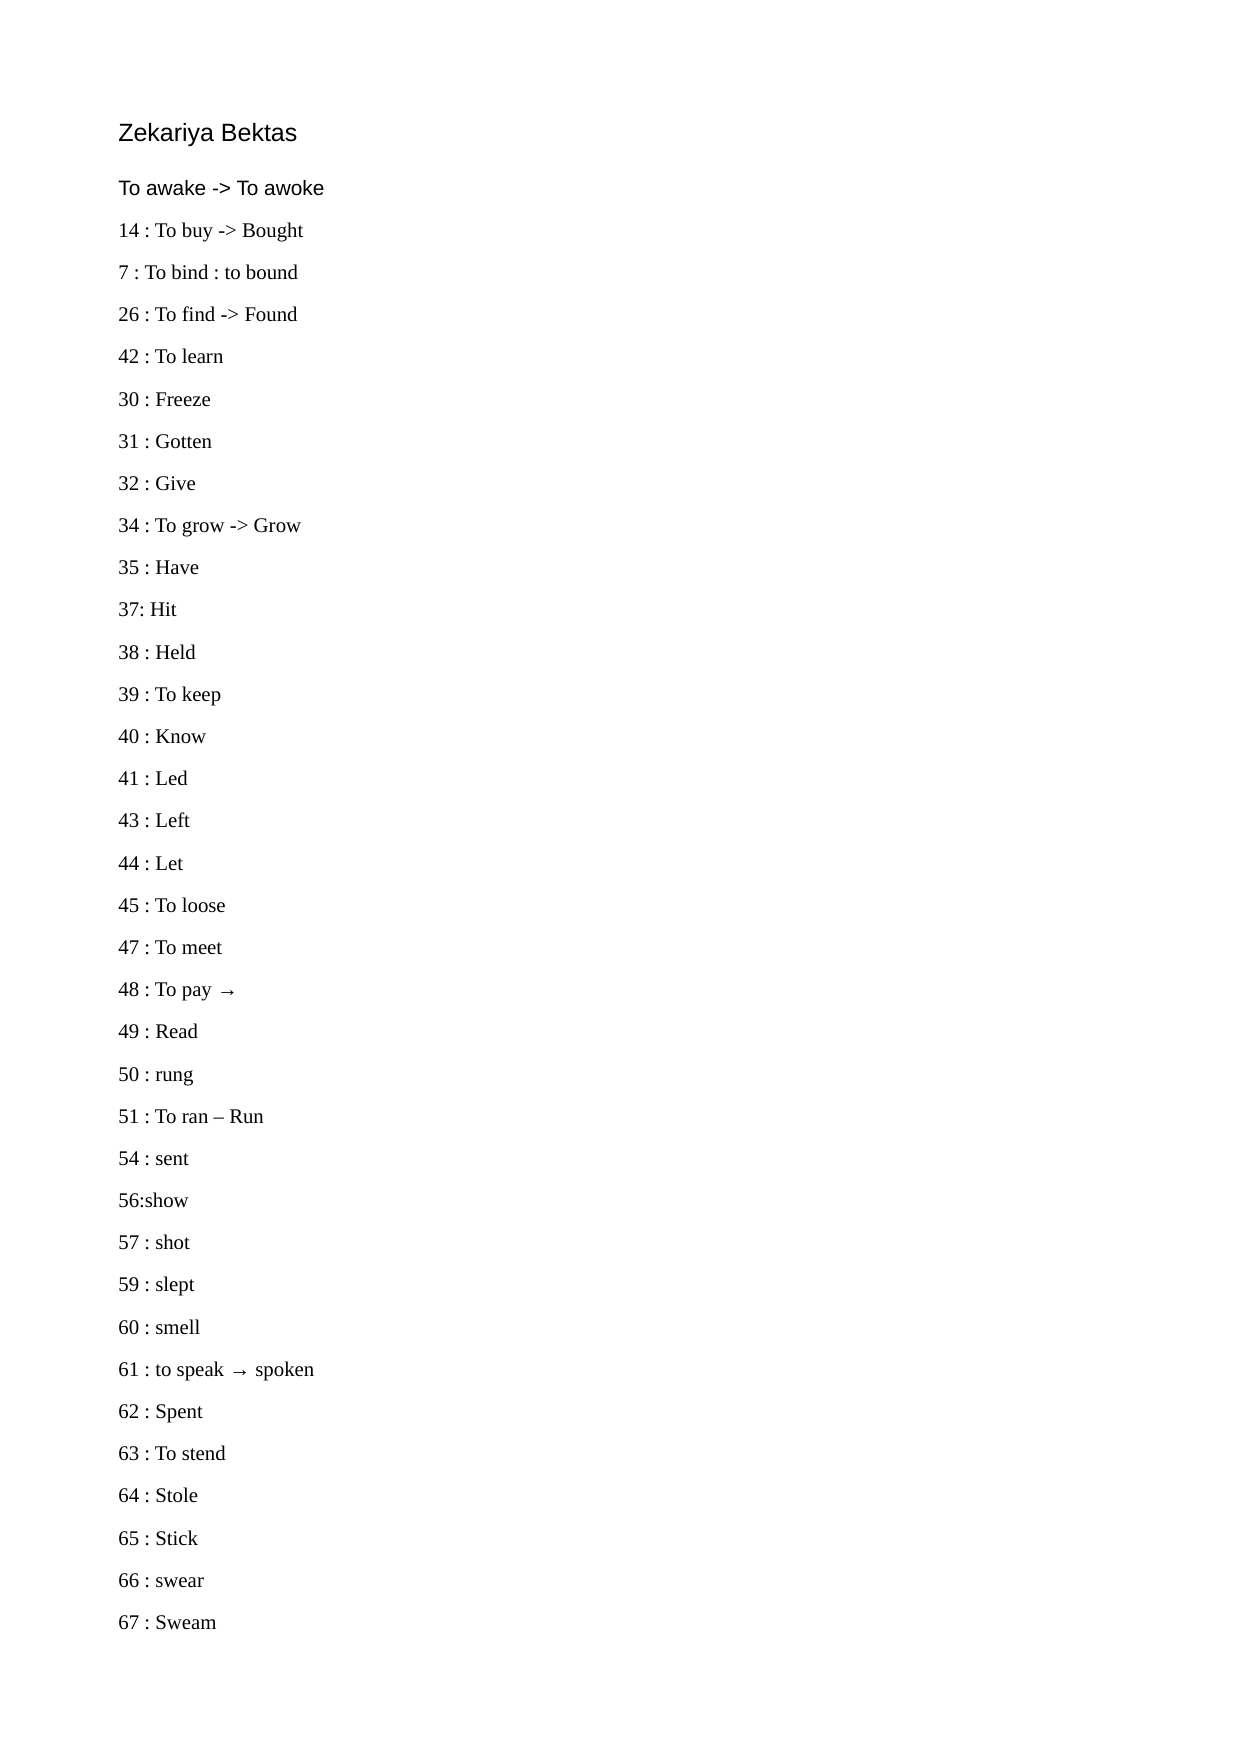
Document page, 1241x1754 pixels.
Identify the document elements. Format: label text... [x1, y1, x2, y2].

text 48 : To pay → [118, 977, 1122, 1001]
text 57 : shot [118, 1230, 1122, 1254]
text 42 : To learn [118, 344, 1122, 368]
text 66 : swear [118, 1568, 1122, 1592]
text 59 : slept [118, 1272, 1122, 1296]
text 41 : Led [118, 766, 1122, 790]
text 56:show [118, 1188, 1122, 1212]
text 40 : Know [118, 724, 1122, 748]
text Zekariya Bektas [118, 118, 1122, 147]
text 37: Hit [118, 597, 1122, 621]
text 63 : To stend [118, 1441, 1122, 1465]
text 43 : Left [118, 808, 1122, 832]
text 49 : Read [118, 1019, 1122, 1043]
text 44 : Let [118, 851, 1122, 874]
text To awake -> To awoke [118, 176, 1122, 199]
text 26 : To find -> Found [118, 302, 1122, 326]
text 60 : smell [118, 1314, 1122, 1339]
text 30 : Freeze [118, 386, 1122, 411]
text 34 : To grow -> Grow [118, 513, 1122, 537]
text 64 : Stole [118, 1483, 1122, 1507]
text 14 : To buy -> Bought [118, 218, 1122, 242]
text 62 : Spent [118, 1399, 1122, 1423]
text 50 : rung [118, 1061, 1122, 1086]
text 45 : To loose [118, 893, 1122, 917]
text 51 : To ran – Run [118, 1104, 1122, 1128]
text 61 : to speak → spoken [118, 1357, 1122, 1381]
text 7 : To bind : to bound [118, 260, 1122, 284]
text 47 : To meet [118, 935, 1122, 959]
text 31 : Gotten [118, 429, 1122, 453]
text 67 : Sweam [118, 1610, 1122, 1634]
text 54 : sent [118, 1146, 1122, 1170]
text 65 : Stick [118, 1526, 1122, 1549]
text 32 : Give [118, 471, 1122, 495]
text 39 : To keep [118, 682, 1122, 706]
text 38 : Held [118, 639, 1122, 664]
text 35 : Have [118, 555, 1122, 579]
